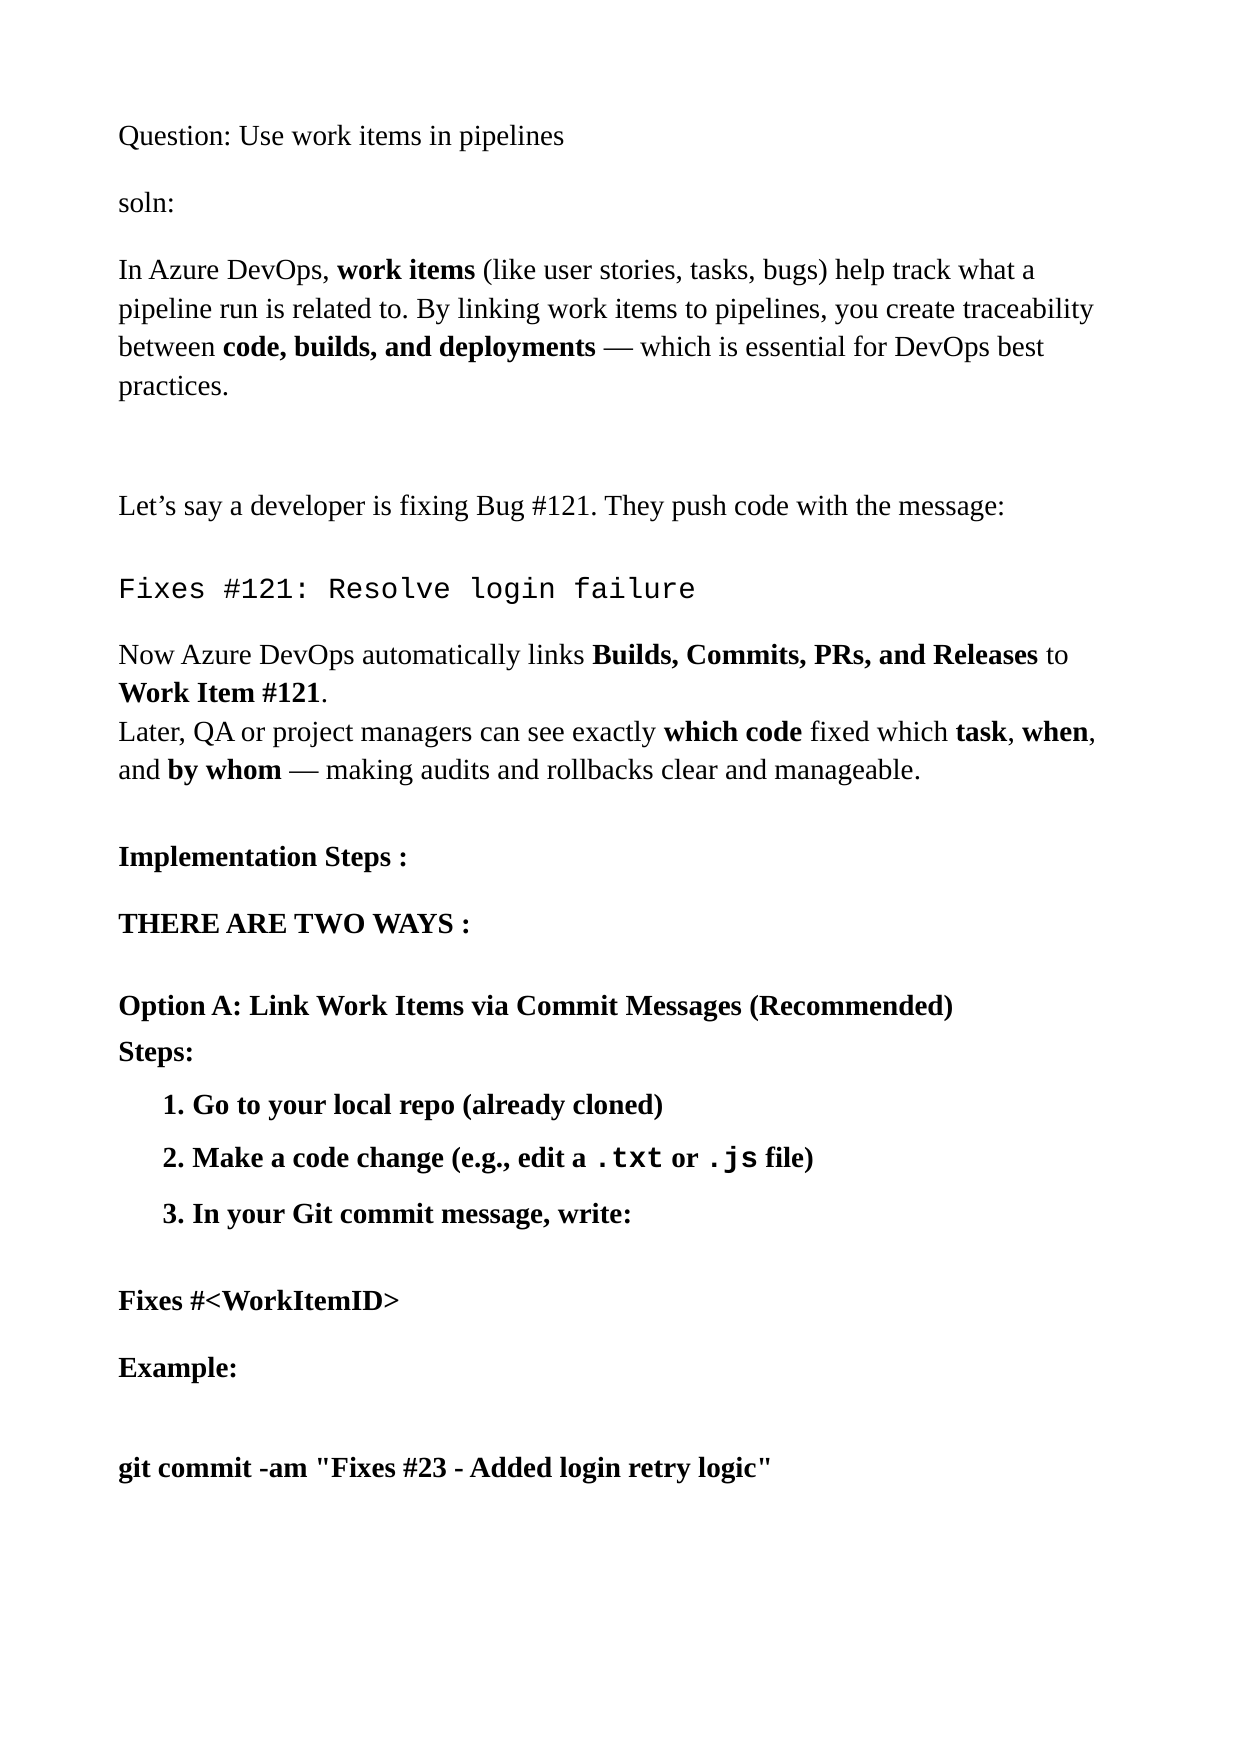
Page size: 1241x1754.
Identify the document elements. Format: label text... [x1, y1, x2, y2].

text Example: [118, 1350, 1122, 1383]
text Let’s say a developer is fixing Bug #121. They push code with the message: [118, 488, 1122, 522]
text Fixes #<WorkItemID> [118, 1283, 1122, 1316]
subtitle Option A: Link Work Items via Commit Messages (Recommended) [118, 988, 1122, 1021]
text Implementation Steps : [118, 839, 1122, 873]
list Make a code change (e.g., edit a .txt or .js file) [162, 1140, 1122, 1176]
text soln: [118, 185, 1122, 219]
text Now Azure DevOps automatically links Builds, Commits, PRs, and Releases to Work Item #121. Later, QA or project managers can see exactly which code fixed which task, when, and by whom — making audits and rollbacks clear and manageable. [118, 637, 1122, 786]
text git commit -am "Fixes #23 - Added login retry logic" [118, 1450, 1122, 1484]
text Fixes #121: Resolve login failure [118, 574, 1122, 607]
text Steps: [118, 1034, 1122, 1067]
text In Azure DevOps, work items (like user stories, tasks, bugs) help track what a pipeline run is related to. By linking work items to pipelines, you create traceability between code, builds, and deployments — which is essential for DevOps best practices. [118, 252, 1122, 401]
list Go to your local repo (already cloned) [162, 1087, 1122, 1121]
text Question: Use work items in pipelines [118, 118, 1122, 152]
text THERE ARE TWO WAYS : [118, 906, 1122, 940]
list In your Git commit message, write: [162, 1196, 1122, 1229]
